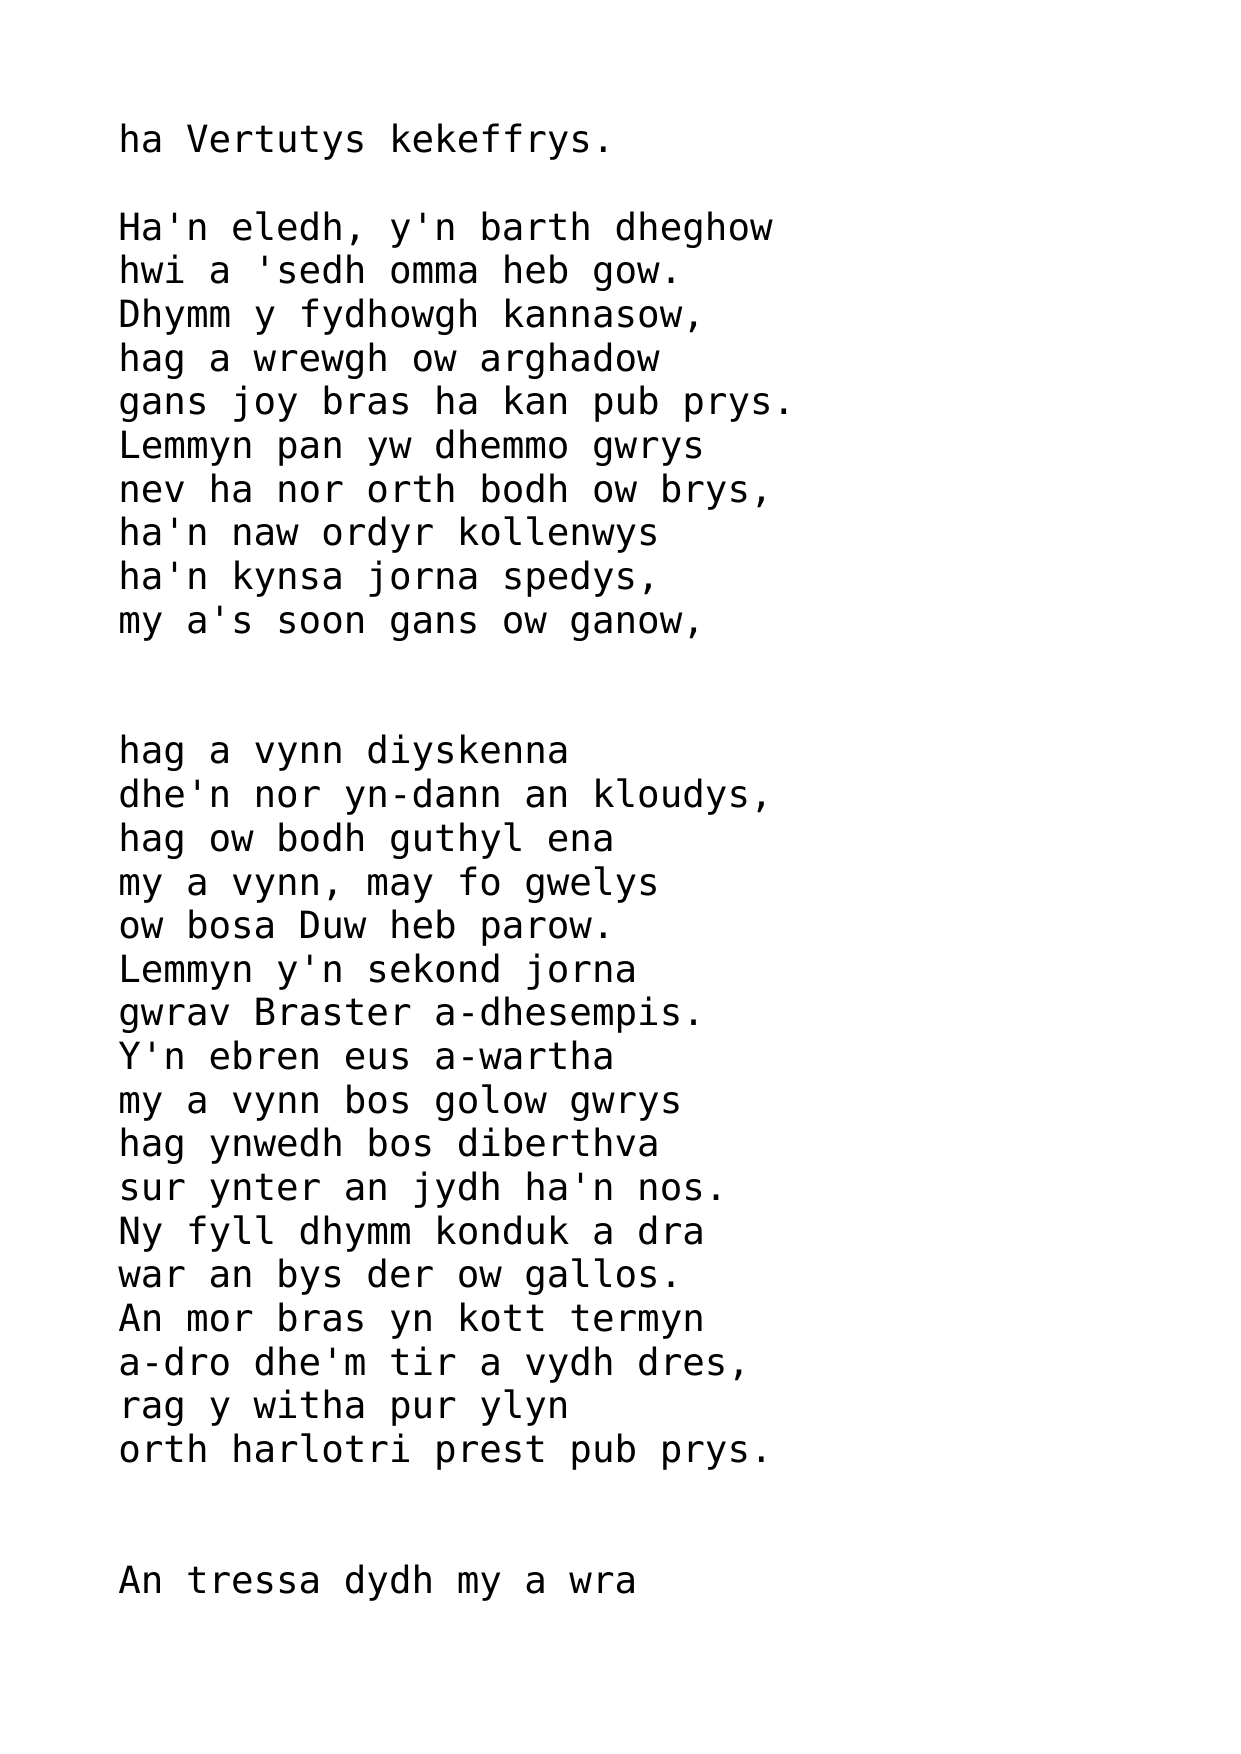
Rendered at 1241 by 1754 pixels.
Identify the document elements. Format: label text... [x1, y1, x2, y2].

text dhe'n nor yn-dann an kloudys, [118, 773, 1122, 816]
text Lemmyn pan yw dhemmo gwrys [118, 424, 1122, 467]
text war an bys der ow gallos. [118, 1253, 1122, 1297]
text nev ha nor orth bodh ow brys, [118, 467, 1122, 511]
text gwrav Braster a-dhesempis. [118, 991, 1122, 1035]
text ha'n kynsa jorna spedys, [118, 554, 1122, 598]
text Y'n ebren eus a-wartha [118, 1035, 1122, 1078]
text ha Vertutys kekeffrys. [118, 118, 1122, 162]
text ha'n naw ordyr kollenwys [118, 511, 1122, 554]
text hag a vynn diyskenna [118, 729, 1122, 773]
text Lemmyn y'n sekond jorna [118, 947, 1122, 991]
text Ny fyll dhymm konduk a dra [118, 1209, 1122, 1253]
text hag ynwedh bos diberthva [118, 1122, 1122, 1166]
text my a vynn bos golow gwrys [118, 1078, 1122, 1122]
text Ha'n eledh, y'n barth dheghow [118, 205, 1122, 249]
text gans joy bras ha kan pub prys. [118, 380, 1122, 424]
text ow bosa Duw heb parow. [118, 904, 1122, 947]
text An mor bras yn kott termyn [118, 1297, 1122, 1340]
text Dhymm y fydhowgh kannasow, [118, 293, 1122, 336]
text hag a wrewgh ow arghadow [118, 336, 1122, 380]
text hwi a 'sedh omma heb gow. [118, 249, 1122, 293]
text sur ynter an jydh ha'n nos. [118, 1166, 1122, 1209]
text hag ow bodh guthyl ena [118, 816, 1122, 860]
text An tressa dydh my a wra [118, 1558, 1122, 1602]
text a-dro dhe'm tir a vydh dres, [118, 1340, 1122, 1384]
text rag y witha pur ylyn [118, 1384, 1122, 1427]
text orth harlotri prest pub prys. [118, 1427, 1122, 1471]
text my a vynn, may fo gwelys [118, 860, 1122, 904]
text my a's soon gans ow ganow, [118, 598, 1122, 642]
